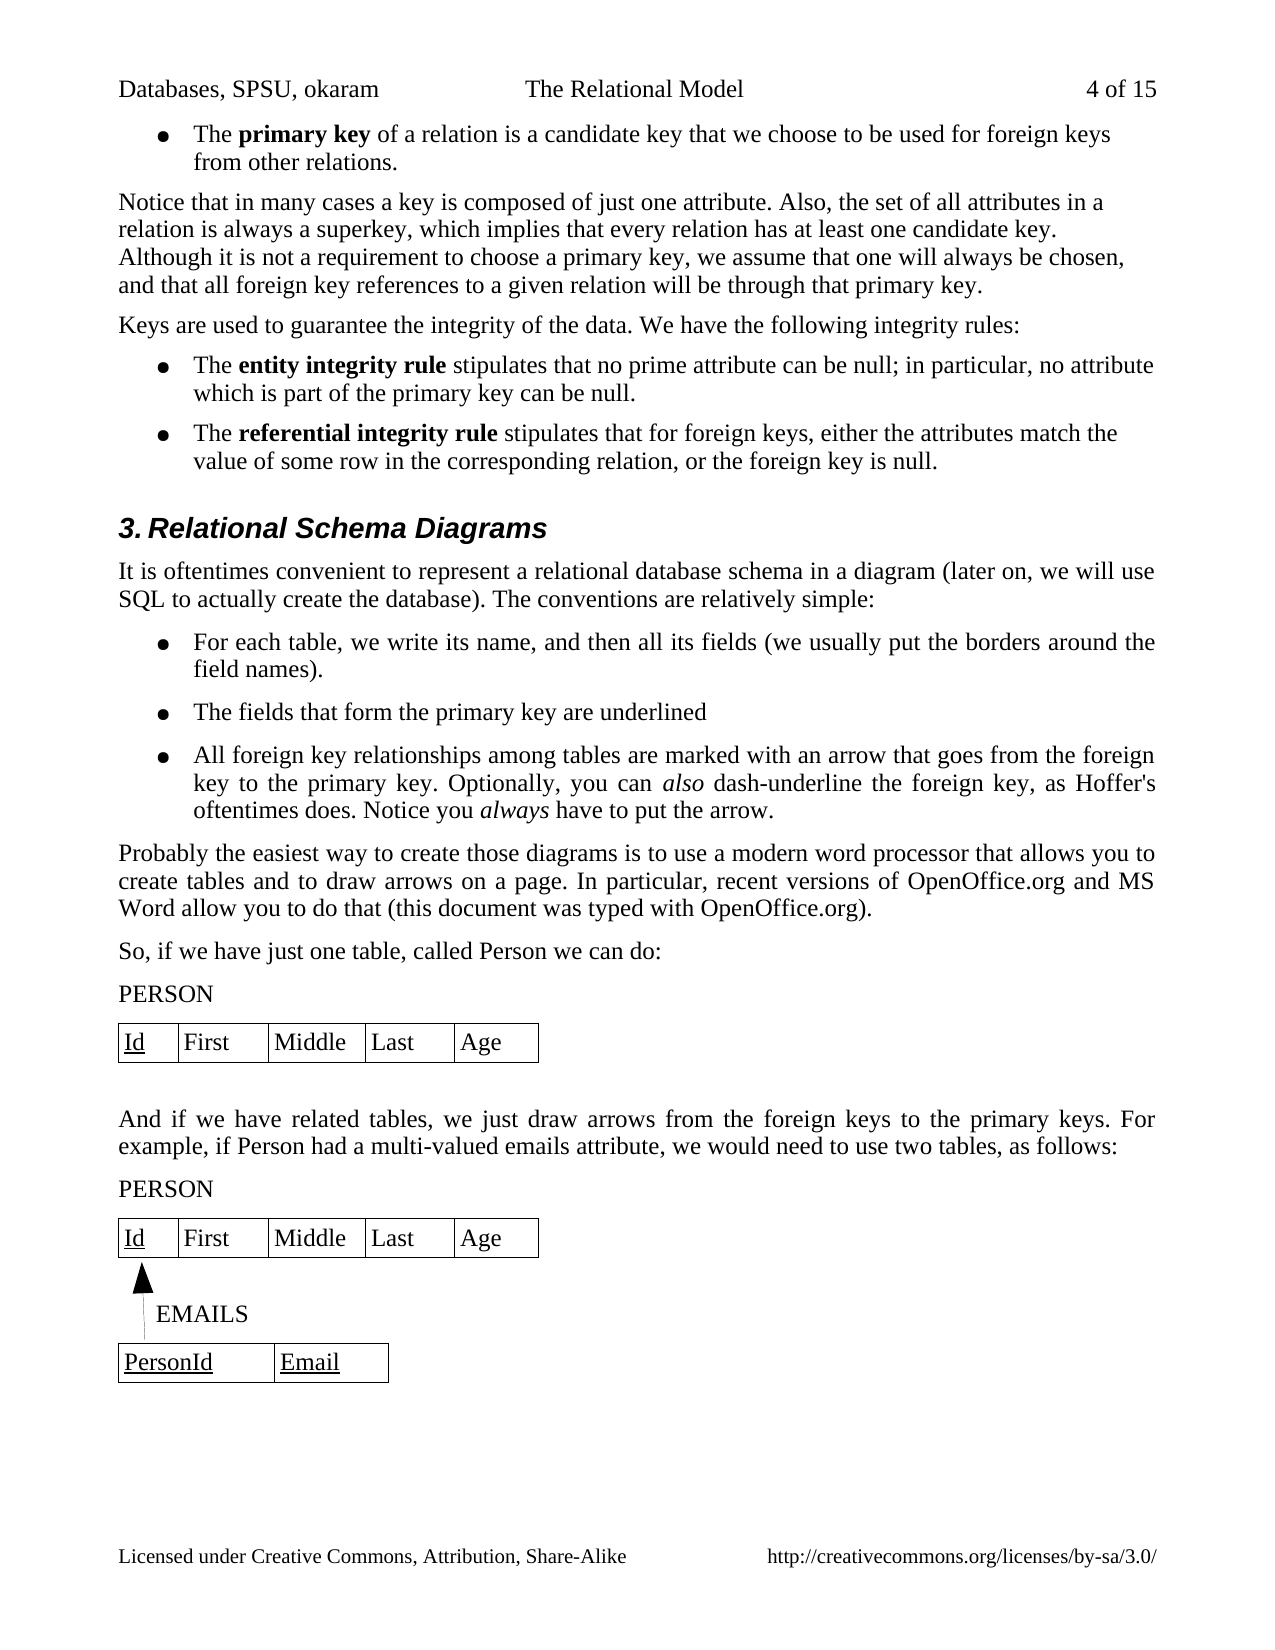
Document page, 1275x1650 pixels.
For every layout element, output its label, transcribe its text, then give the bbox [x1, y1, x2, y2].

table_header Last [366, 1219, 454, 1257]
table_header PersonId [119, 1344, 274, 1382]
text EMAILS [144, 1300, 1157, 1328]
text PERSON [118, 980, 1157, 1008]
text Notice that in many cases a key is composed of just one attribute. Also, the set of all attributes in a relation is always a superkey, which implies that every relation has at least one candidate key. Although it is not a requirement to choose a primary key, we assume that one will always be chosen, and that all foreign key references to a given relation will be through that primary key. [118, 188, 1157, 299]
list For each table, we write its name, and then all its fields (we usually put the borders around the field names). [156, 628, 1157, 683]
list The entity integrity rule stipulates that no prime attribute can be null; in particular, no attribute which is part of the primary key can be null. [156, 351, 1157, 407]
list The fields that form the primary key are underlined [156, 698, 1157, 726]
list The referential integrity rule stipulates that for foreign keys, either the attributes match the value of some row in the corresponding relation, or the foreign key is null. [156, 419, 1157, 475]
table_header Id [119, 1024, 178, 1062]
table_header First [179, 1024, 268, 1062]
table_header Email [275, 1344, 388, 1382]
text Probably the easiest way to create those diagrams is to use a modern word processor that allows you to create tables and to draw arrows on a page. In particular, recent versions of OpenOffice.org and MS Word allow you to do that (this document was typed with OpenOffice.org). [118, 839, 1157, 922]
table_header Middle [269, 1219, 365, 1257]
text It is oftentimes convenient to represent a relational database schema in a diagram (later on, we will use SQL to actually create the database). The conventions are relatively simple: [118, 557, 1157, 613]
table_header Age [455, 1219, 538, 1257]
text So, if we have just one table, called Person we can do: [118, 937, 1157, 965]
table_header Middle [269, 1024, 365, 1062]
subtitle Relational Schema Diagrams [118, 512, 1157, 545]
text And if we have related tables, we just draw arrows from the foreign keys to the primary keys. For example, if Person had a multi-valued emails attribute, we would need to use two tables, as follows: [118, 1105, 1157, 1160]
text [118, 1300, 144, 1328]
table_header Age [455, 1024, 538, 1062]
text Keys are used to guarantee the integrity of the data. We have the following integrity rules: [118, 311, 1157, 339]
list All foreign key relationships among tables are marked with an arrow that goes from the foreign key to the primary key. Optionally, you can also dash-underline the foreign key, as Hoffer's oftentimes does. Notice you always have to put the arrow. [156, 741, 1157, 824]
text PERSON [118, 1175, 1157, 1203]
table_header Id [119, 1219, 178, 1257]
table_header Last [366, 1024, 454, 1062]
table_header First [179, 1219, 268, 1257]
list The primary key of a relation is a candidate key that we choose to be used for foreign keys from other relations. [156, 120, 1157, 175]
